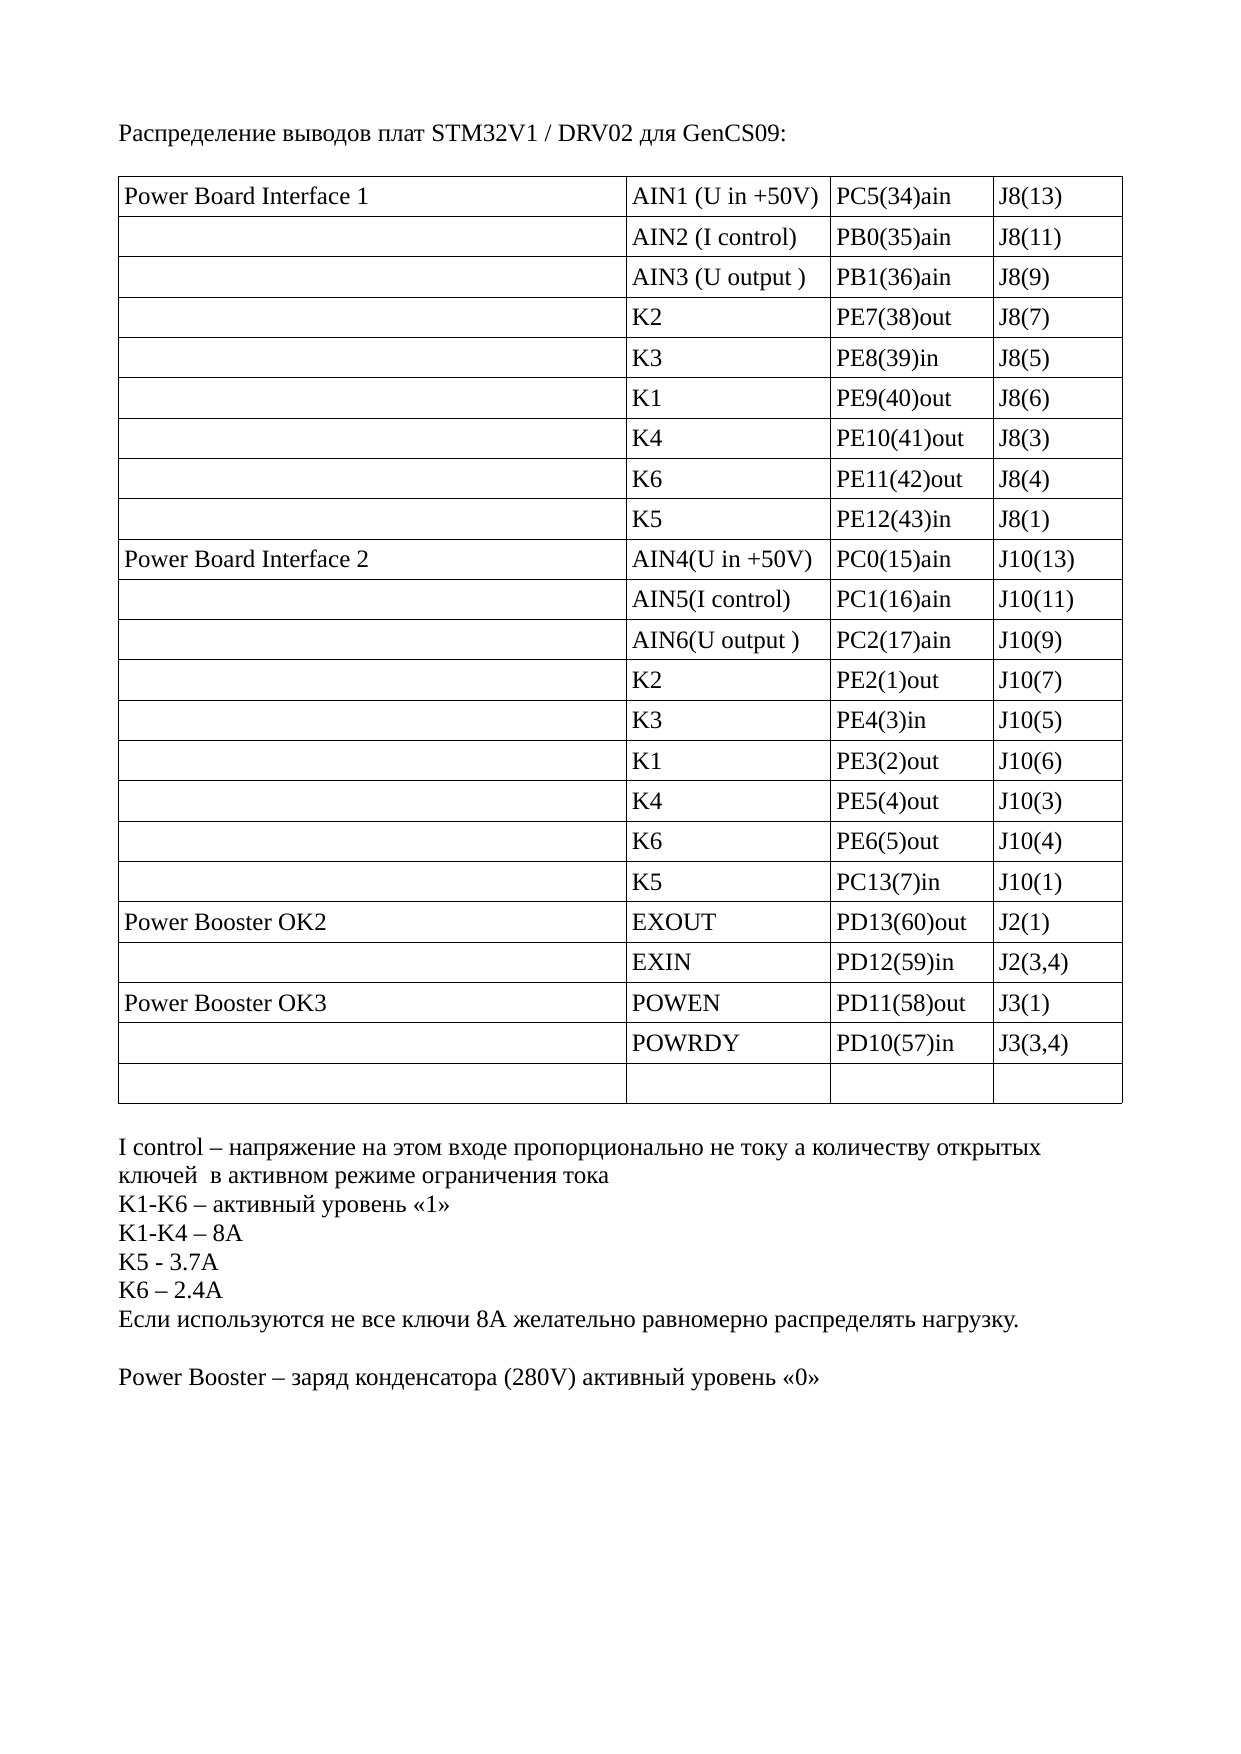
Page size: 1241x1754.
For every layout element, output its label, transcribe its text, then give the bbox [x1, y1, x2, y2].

table_cell Power Booster OK3 [119, 983, 626, 1022]
table_cell PB1(36)ain [831, 257, 993, 297]
table_cell K2 [627, 298, 830, 337]
table_cell [119, 701, 626, 740]
table_cell PE9(40)out [831, 378, 993, 417]
table_cell [119, 822, 626, 861]
text Если используются не все ключи 8А желательно равномерно распределять нагрузку. [118, 1304, 1122, 1333]
table_cell [119, 580, 626, 619]
table_cell [627, 1064, 830, 1103]
table_cell EXOUT [627, 902, 830, 942]
table_cell [119, 257, 626, 297]
table_cell PC1(16)ain [831, 580, 993, 619]
table_cell PE7(38)out [831, 298, 993, 337]
table_cell AIN4(U in +50V) [627, 540, 830, 579]
table_cell [119, 741, 626, 780]
table_cell [119, 459, 626, 498]
table_cell PE8(39)in [831, 338, 993, 377]
table_cell J10(9) [994, 620, 1122, 659]
text Power Booster – заряд конденсатора (280V) активный уровень «0» [118, 1362, 1122, 1390]
table_cell AIN3 (U output ) [627, 257, 830, 297]
table_cell [119, 378, 626, 417]
table_cell [119, 1064, 626, 1103]
table_header Power Board Interface 1 [119, 177, 626, 216]
table_cell AIN5(I control) [627, 580, 830, 619]
text K1-K6 – активный уровень «1» [118, 1189, 1122, 1218]
table_cell K6 [627, 822, 830, 861]
table_cell Power Booster OK2 [119, 902, 626, 942]
text I control – напряжение на этом входе пропорционально не току а количеству открытых ключей в активном режиме ограничения тока [118, 1132, 1122, 1189]
table_cell [119, 1023, 626, 1062]
table_cell K5 [627, 862, 830, 901]
table_cell J10(4) [994, 822, 1122, 861]
table_cell [119, 862, 626, 901]
table_cell J8(5) [994, 338, 1122, 377]
table_cell J10(3) [994, 781, 1122, 821]
table_cell [119, 499, 626, 538]
table_cell POWEN [627, 983, 830, 1022]
table_cell PE5(4)out [831, 781, 993, 821]
table_cell K3 [627, 701, 830, 740]
table_cell Power Board Interface 2 [119, 540, 626, 579]
table_cell J10(13) [994, 540, 1122, 579]
table_header AIN1 (U in +50V) [627, 177, 830, 216]
table_cell J10(5) [994, 701, 1122, 740]
table_cell K6 [627, 459, 830, 498]
table_cell PB0(35)ain [831, 217, 993, 256]
table_cell PE10(41)out [831, 419, 993, 458]
table_cell J8(4) [994, 459, 1122, 498]
table_cell J8(7) [994, 298, 1122, 337]
table_cell [119, 781, 626, 821]
table_cell PE2(1)out [831, 660, 993, 700]
table_cell J10(6) [994, 741, 1122, 780]
table_cell J8(11) [994, 217, 1122, 256]
table_cell PE11(42)out [831, 459, 993, 498]
text K6 – 2.4A [118, 1275, 1122, 1304]
table_cell K4 [627, 419, 830, 458]
table_cell AIN6(U output ) [627, 620, 830, 659]
table_cell J2(3,4) [994, 943, 1122, 982]
table_cell K1 [627, 378, 830, 417]
table_cell EXIN [627, 943, 830, 982]
text Распределение выводов плат STM32V1 / DRV02 для GenCS09: [118, 118, 1122, 147]
table_cell J8(3) [994, 419, 1122, 458]
table_cell PE6(5)out [831, 822, 993, 861]
table_cell POWRDY [627, 1023, 830, 1062]
table_cell PC2(17)ain [831, 620, 993, 659]
table_cell PD13(60)out [831, 902, 993, 942]
table_cell PE4(3)in [831, 701, 993, 740]
text K1-K4 – 8A [118, 1218, 1122, 1247]
table_cell AIN2 (I control) [627, 217, 830, 256]
table_cell K3 [627, 338, 830, 377]
table_cell J10(7) [994, 660, 1122, 700]
table_cell [119, 419, 626, 458]
table_cell [119, 943, 626, 982]
table_cell PC13(7)in [831, 862, 993, 901]
table_header PC5(34)ain [831, 177, 993, 216]
table_cell [119, 338, 626, 377]
table_cell PC0(15)ain [831, 540, 993, 579]
table_cell J2(1) [994, 902, 1122, 942]
table_cell J10(1) [994, 862, 1122, 901]
table_cell PE3(2)out [831, 741, 993, 780]
table_cell [994, 1064, 1122, 1103]
table_cell [119, 620, 626, 659]
table_cell PE12(43)in [831, 499, 993, 538]
table_cell J10(11) [994, 580, 1122, 619]
table_cell [831, 1064, 993, 1103]
table_cell J3(1) [994, 983, 1122, 1022]
table_cell J8(6) [994, 378, 1122, 417]
table_cell PD10(57)in [831, 1023, 993, 1062]
table_cell K2 [627, 660, 830, 700]
table_cell J3(3,4) [994, 1023, 1122, 1062]
table_cell [119, 298, 626, 337]
table_header J8(13) [994, 177, 1122, 216]
table_cell PD11(58)out [831, 983, 993, 1022]
table_cell K4 [627, 781, 830, 821]
table_cell [119, 660, 626, 700]
table_cell [119, 217, 626, 256]
table_cell PD12(59)in [831, 943, 993, 982]
text K5 - 3.7A [118, 1247, 1122, 1275]
table_cell K1 [627, 741, 830, 780]
table_cell J8(9) [994, 257, 1122, 297]
table_cell K5 [627, 499, 830, 538]
table_cell J8(1) [994, 499, 1122, 538]
